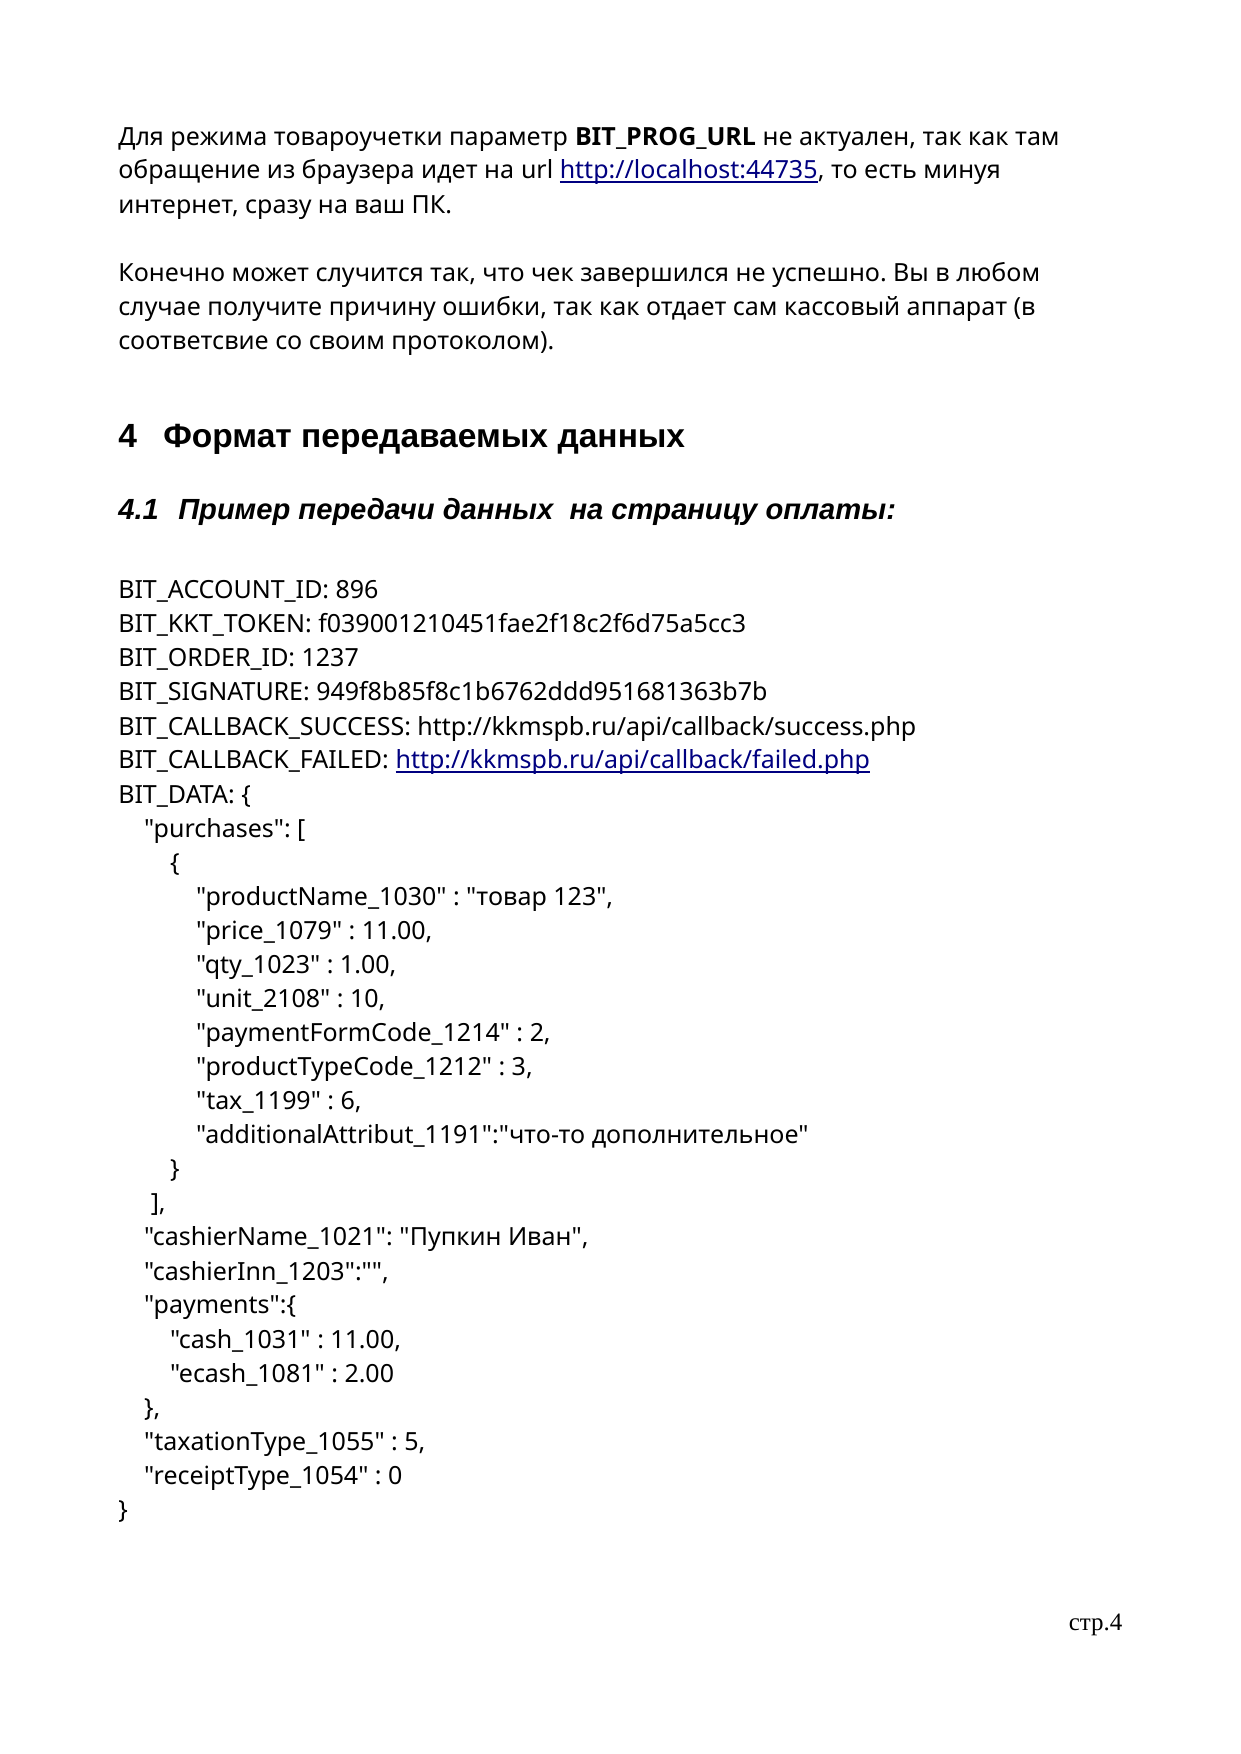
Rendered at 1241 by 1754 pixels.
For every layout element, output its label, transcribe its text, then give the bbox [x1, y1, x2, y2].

text BIT_CALLBACK_FAILED: http://kkmspb.ru/api/callback/failed.php [118, 742, 1122, 776]
subtitle Пример передачи данных на страницу оплаты: [118, 492, 1122, 525]
text BIT_SIGNATURE: 949f8b85f8c1b6762ddd951681363b7b [118, 674, 1122, 708]
text BIT_ORDER_ID: 1237 [118, 640, 1122, 674]
text BIT_KKT_TOKEN: f039001210451fae2f18c2f6d75a5cc3 [118, 606, 1122, 640]
text }, [118, 1389, 1122, 1423]
text ], [118, 1185, 1122, 1219]
text "cash_1031" : 11.00, [118, 1321, 1122, 1355]
text BIT_DATA: { [118, 776, 1122, 810]
text "productName_1030" : "товар 123", [118, 878, 1122, 912]
text "additionalAttribut_1191":"что-то дополнительное" [118, 1117, 1122, 1151]
text "ecash_1081" : 2.00 [118, 1355, 1122, 1389]
text Конечно может случится так, что чек завершился не успешно. Вы в любом случае получите причину ошибки, так как отдает сам кассовый аппарат (в соответсвие со своим протоколом). [118, 254, 1122, 357]
text "qty_1023" : 1.00, [118, 947, 1122, 981]
text BIT_ACCOUNT_ID: 896 [118, 572, 1122, 606]
text "receiptType_1054" : 0 [118, 1457, 1122, 1492]
text "purchases": [ [118, 810, 1122, 844]
text "taxationType_1055" : 5, [118, 1423, 1122, 1457]
text "cashierInn_1203":"", [118, 1253, 1122, 1287]
text } [118, 1492, 1122, 1526]
text } [118, 1151, 1122, 1185]
text "paymentFormCode_1214" : 2, [118, 1015, 1122, 1049]
text "price_1079" : 11.00, [118, 912, 1122, 947]
subtitle Формат передаваемых данных [118, 416, 1122, 454]
text Для режима товароучетки параметр BIT_PROG_URL не актуален, так как там обращение из браузера идет на url http://localhost:44735, то есть минуя интернет, сразу на ваш ПК. [118, 118, 1122, 220]
text "payments":{ [118, 1287, 1122, 1321]
text "cashierName_1021": "Пупкин Иван", [118, 1219, 1122, 1253]
text BIT_CALLBACK_SUCCESS: http://kkmspb.ru/api/callback/success.php [118, 708, 1122, 742]
text { [118, 844, 1122, 878]
text "tax_1199" : 6, [118, 1083, 1122, 1117]
text "unit_2108" : 10, [118, 981, 1122, 1015]
text "productTypeCode_1212" : 3, [118, 1049, 1122, 1083]
